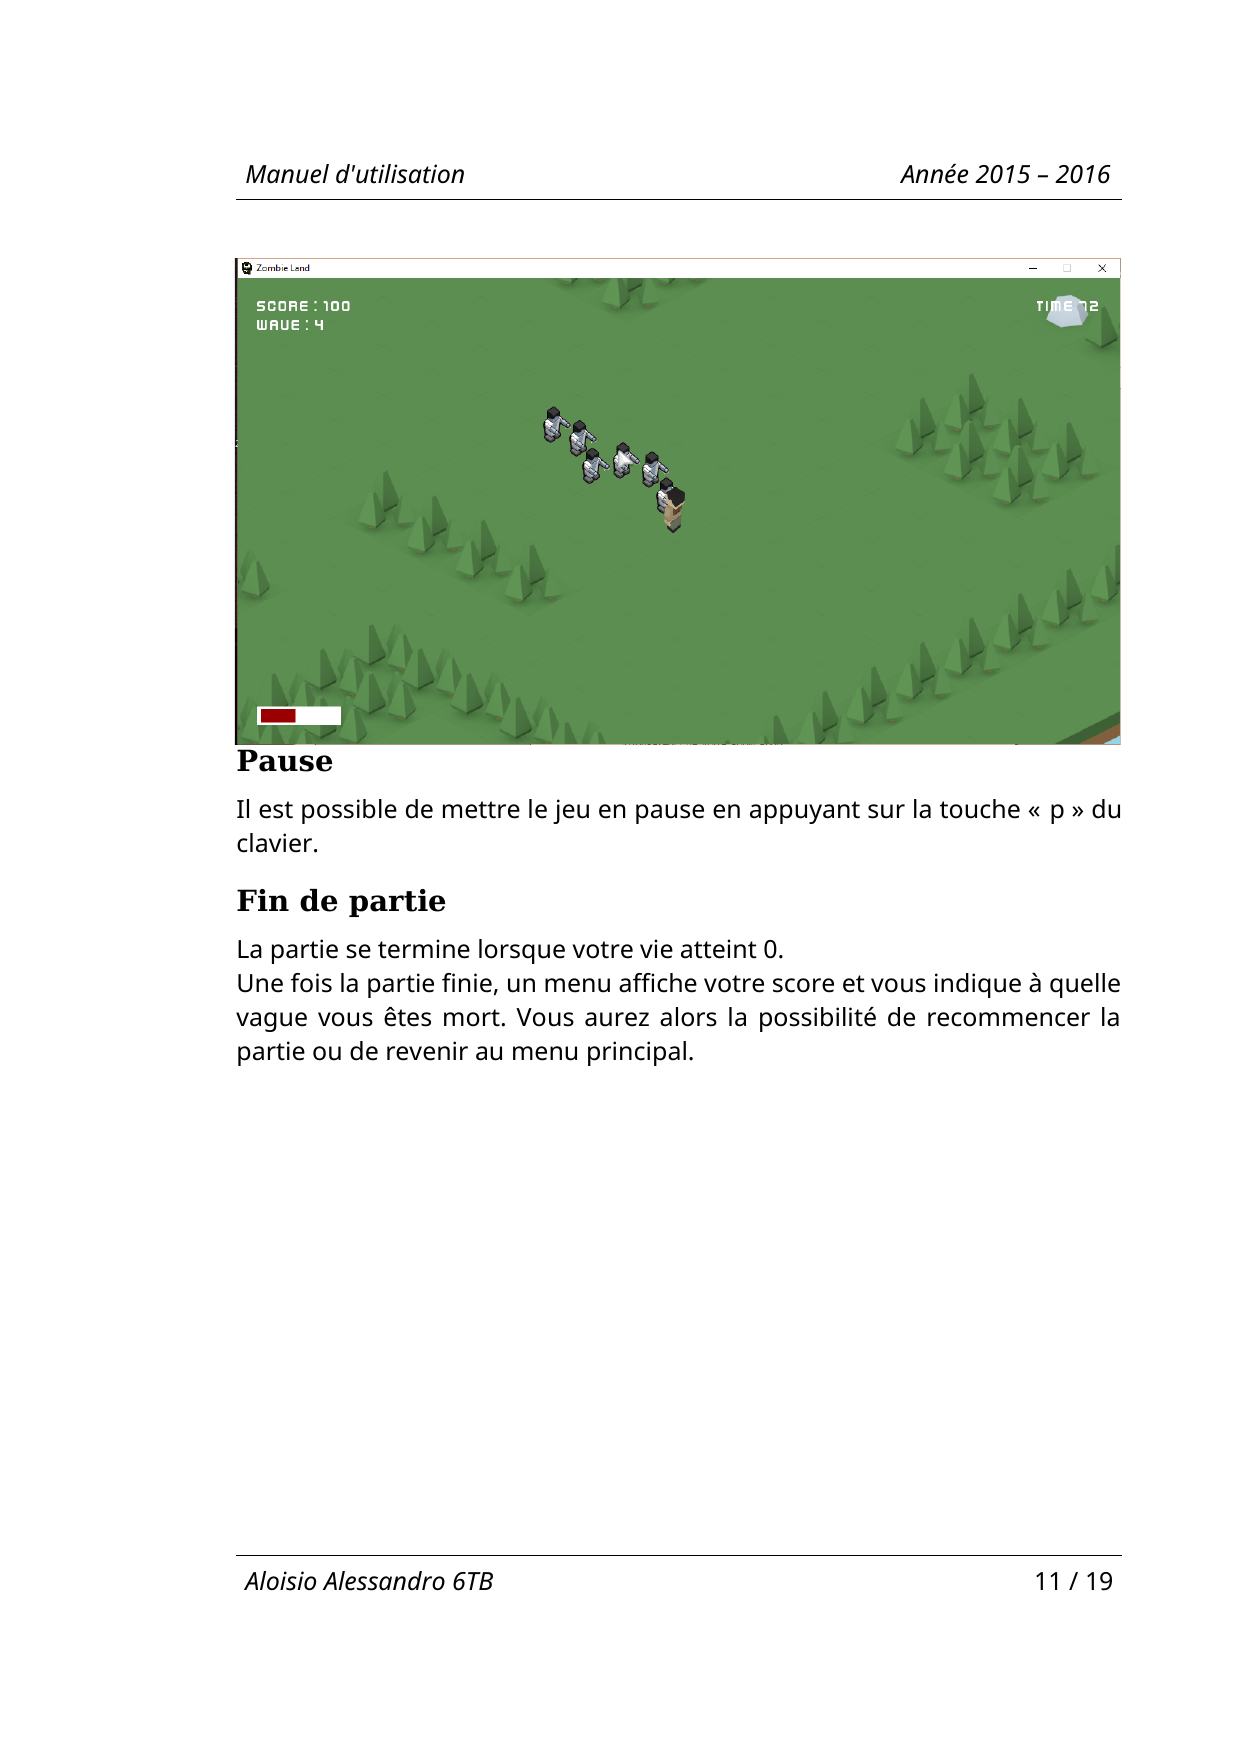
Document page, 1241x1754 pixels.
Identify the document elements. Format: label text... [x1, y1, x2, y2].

text Une fois la partie finie, un menu affiche votre score et vous indique à quelle vague vous êtes mort. Vous aurez alors la possibilité de recommencer la partie ou de revenir au menu principal. [236, 965, 1122, 1067]
text La partie se termine lorsque votre vie atteint 0. [236, 931, 1122, 965]
subtitle Fin de partie [236, 884, 1122, 919]
picture [234, 258, 1121, 745]
text Il est possible de mettre le jeu en pause en appuyant sur la touche « p » du clavier. [236, 791, 1122, 859]
subtitle Pause [236, 258, 1122, 779]
